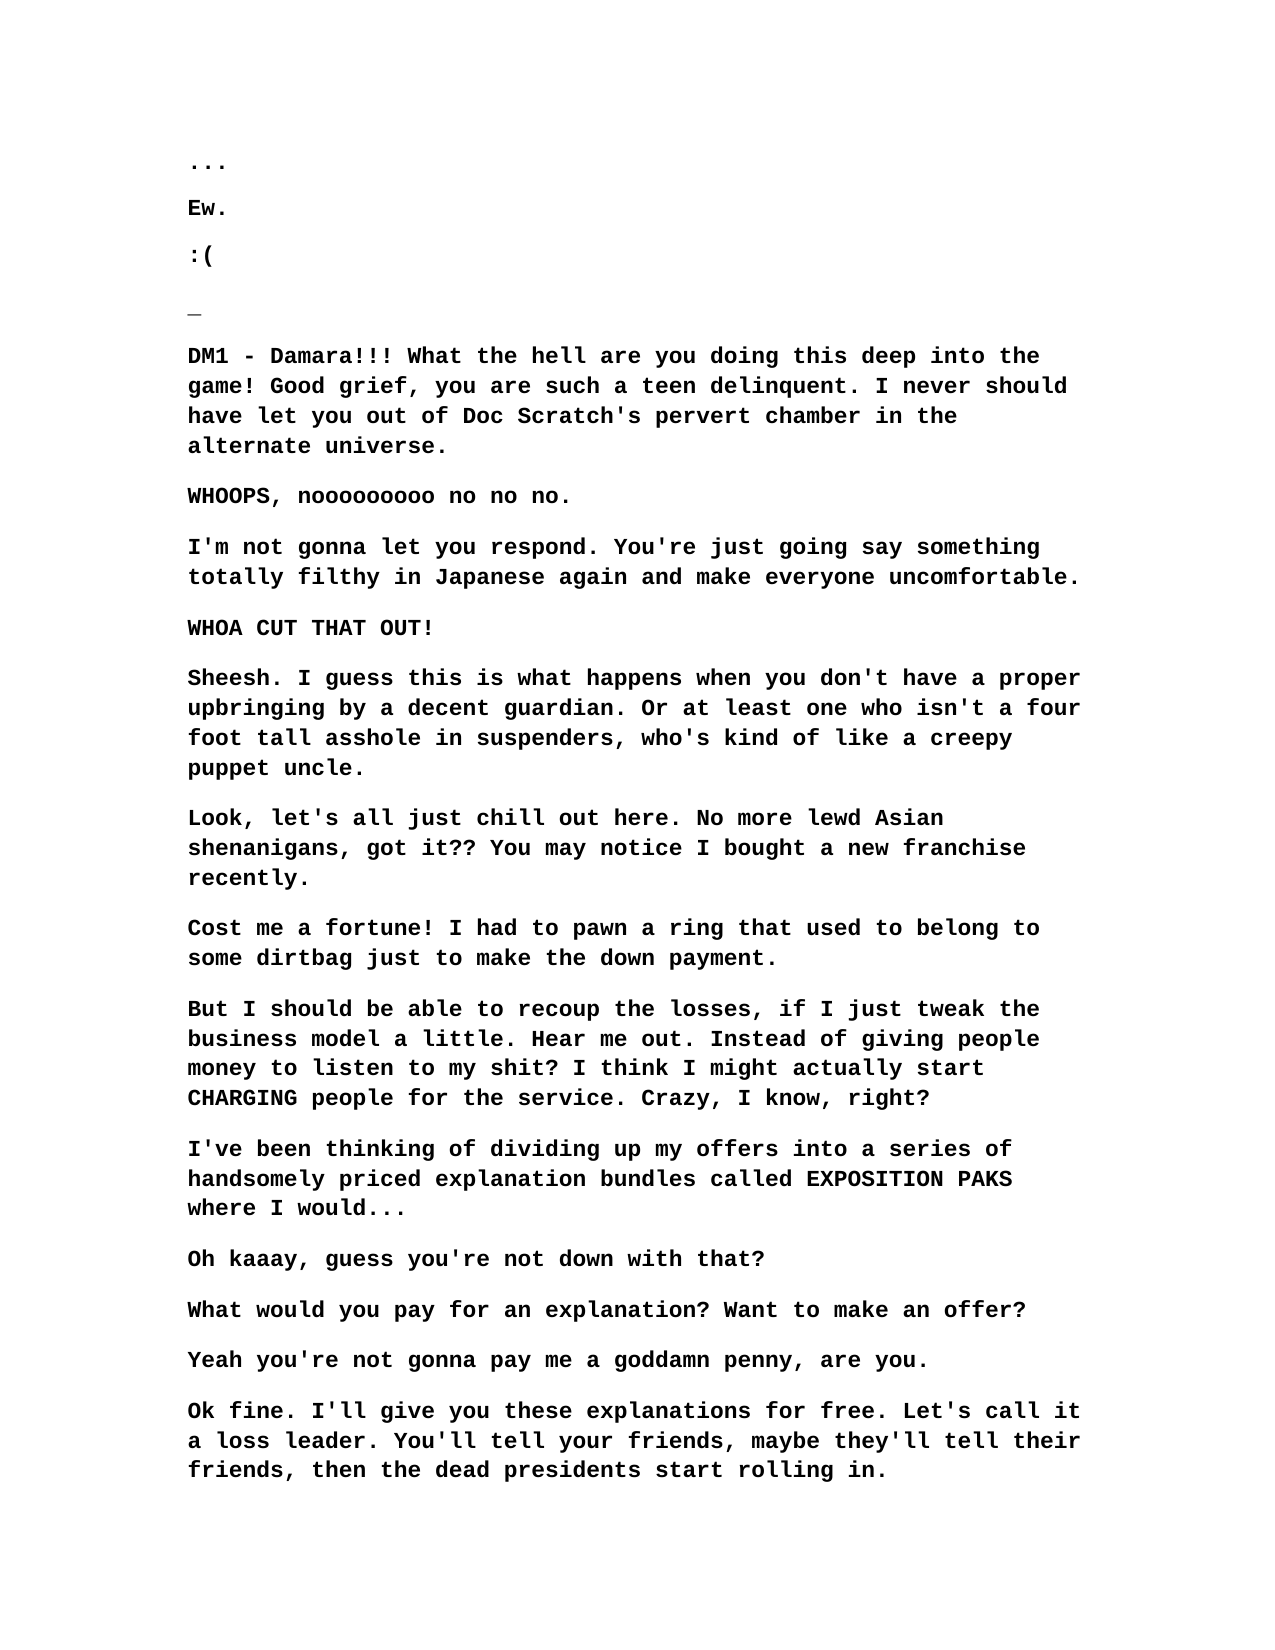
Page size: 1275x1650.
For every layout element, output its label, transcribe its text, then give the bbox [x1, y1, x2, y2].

text Yeah you're not gonna pay me a goddamn penny, are you. [187, 1348, 1087, 1374]
text What would you pay for an explanation? Want to make an offer? [187, 1298, 1087, 1324]
text But I should be able to recoup the losses, if I just tweak the business model a little. Hear me out. Instead of giving people money to listen to my shit? I think I might actually start CHARGING people for the service. Crazy, I know, right? [187, 997, 1087, 1112]
text Ok fine. I'll give you these explanations for free. Let's call it a loss leader. You'll tell your friends, maybe they'll tell their friends, then the dead presidents start rolling in. [187, 1399, 1087, 1485]
text _ [187, 294, 1087, 320]
text I've been thinking of dividing up my offers into a series of handsomely priced explanation bundles called EXPOSITION PAKS where I would... [187, 1137, 1087, 1223]
text DM1 - Damara!!! What the hell are you doing this deep into the game! Good grief, you are such a teen delinquent. I never should have let you out of Doc Scratch's pervert chamber in the alternate universe. [187, 345, 1087, 460]
text Look, let's all just chill out here. No more lewd Asian shenanigans, got it?? You may notice I bought a new franchise recently. [187, 806, 1087, 892]
text Cost me a fortune! I had to pawn a ring that used to belong to some dirtbag just to make the down payment. [187, 917, 1087, 972]
text Oh kaaay, guess you're not down with that? [187, 1247, 1087, 1273]
text WHOOPS, nooooooooo no no no. [187, 485, 1087, 511]
text Ew. [187, 197, 1087, 223]
text :( [187, 243, 1087, 269]
text WHOA CUT THAT OUT! [187, 616, 1087, 642]
text ... [187, 150, 1087, 176]
text I'm not gonna let you respond. You're just going say something totally filthy in Japanese again and make everyone uncomfortable. [187, 535, 1087, 591]
text Sheesh. I guess this is what happens when you don't have a proper upbringing by a decent guardian. Or at least one who isn't a four foot tall asshole in suspenders, who's kind of like a creepy puppet uncle. [187, 666, 1087, 782]
